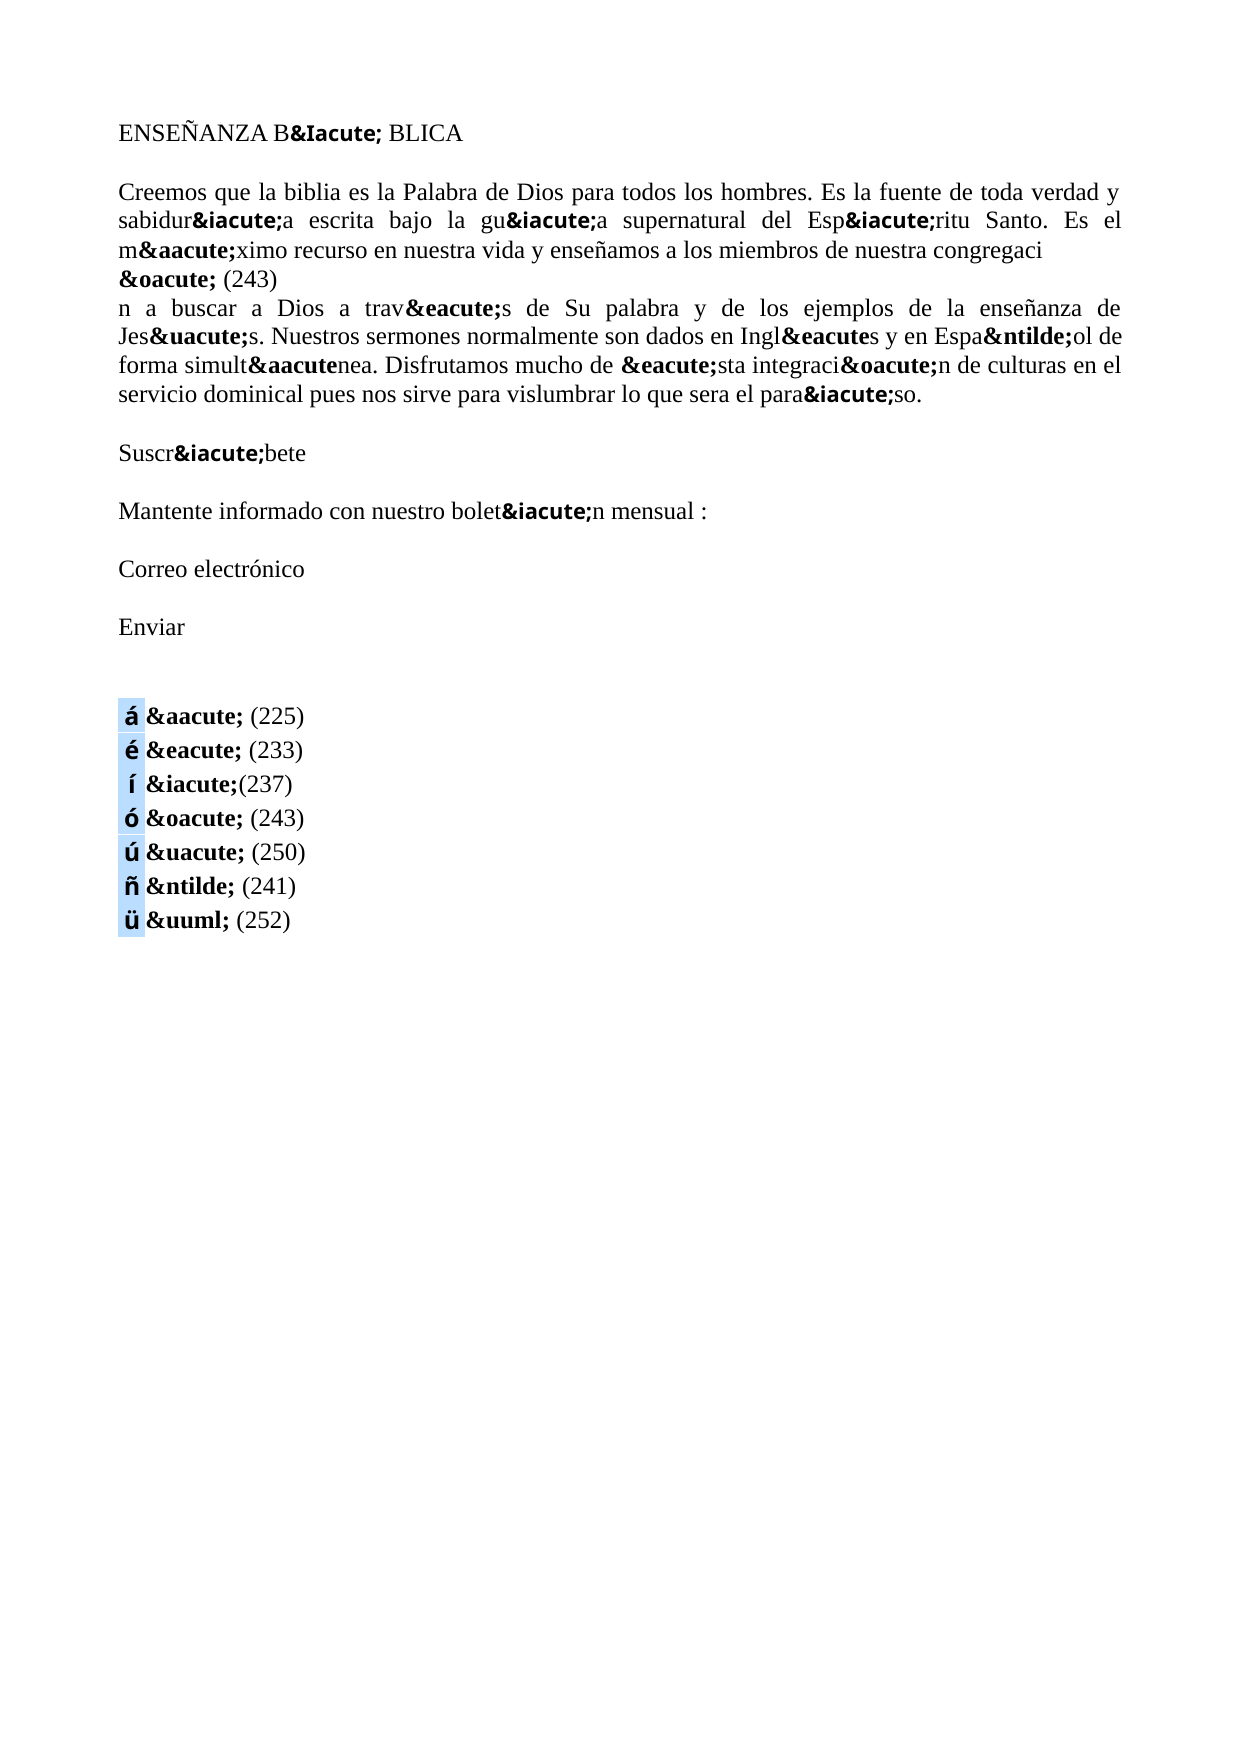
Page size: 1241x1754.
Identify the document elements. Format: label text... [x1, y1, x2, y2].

text Mantente informado con nuestro bolet&iacute;n mensual : [118, 496, 1122, 526]
table_header á [118, 698, 145, 732]
table_cell ü [118, 903, 145, 937]
text ENSEÑANZA B&Iacute; BLICA [118, 118, 1122, 148]
table_cell &eacute; (233) [145, 733, 316, 766]
table_cell ó [118, 801, 145, 834]
text Enviar [118, 612, 1122, 641]
table_cell &ntilde; (241) [145, 869, 316, 903]
table_cell í [118, 766, 145, 801]
text Suscr&iacute;bete [118, 437, 1122, 467]
text Creemos que la biblia es la Palabra de Dios para todos los hombres. Es la fuente de toda verdad y sabidur&iacute;a escrita bajo la gu&iacute;a supernatural del Esp&iacute;ritu Santo. Es el m&aacute;ximo recurso en nuestra vida y enseñamos a los miembros de nuestra congregaci [118, 177, 1122, 264]
table_cell ñ [118, 869, 145, 903]
table_cell &iacute;(237) [145, 766, 316, 801]
table_cell ú [118, 835, 145, 869]
table_cell &uacute; (250) [145, 835, 316, 869]
table_header &aacute; (225) [145, 698, 316, 732]
text n a buscar a Dios a trav&eacute;s de Su palabra y de los ejemplos de la enseñanza de Jes&uacute;s. Nuestros sermones normalmente son dados en Ingl&eacutes y en Espa&ntilde;ol de forma simult&aacutenea. Disfrutamos mucho de &eacute;sta integraci&oacute;n de culturas en el servicio dominical pues nos sirve para vislumbrar lo que sera el para&iacute;so. [118, 293, 1122, 409]
table_cell &uuml; (252) [145, 903, 316, 937]
table_header &oacute; (243) [118, 264, 316, 293]
table_cell é [118, 733, 145, 766]
table_cell &oacute; (243) [145, 801, 316, 834]
text Correo electrónico [118, 554, 1122, 583]
